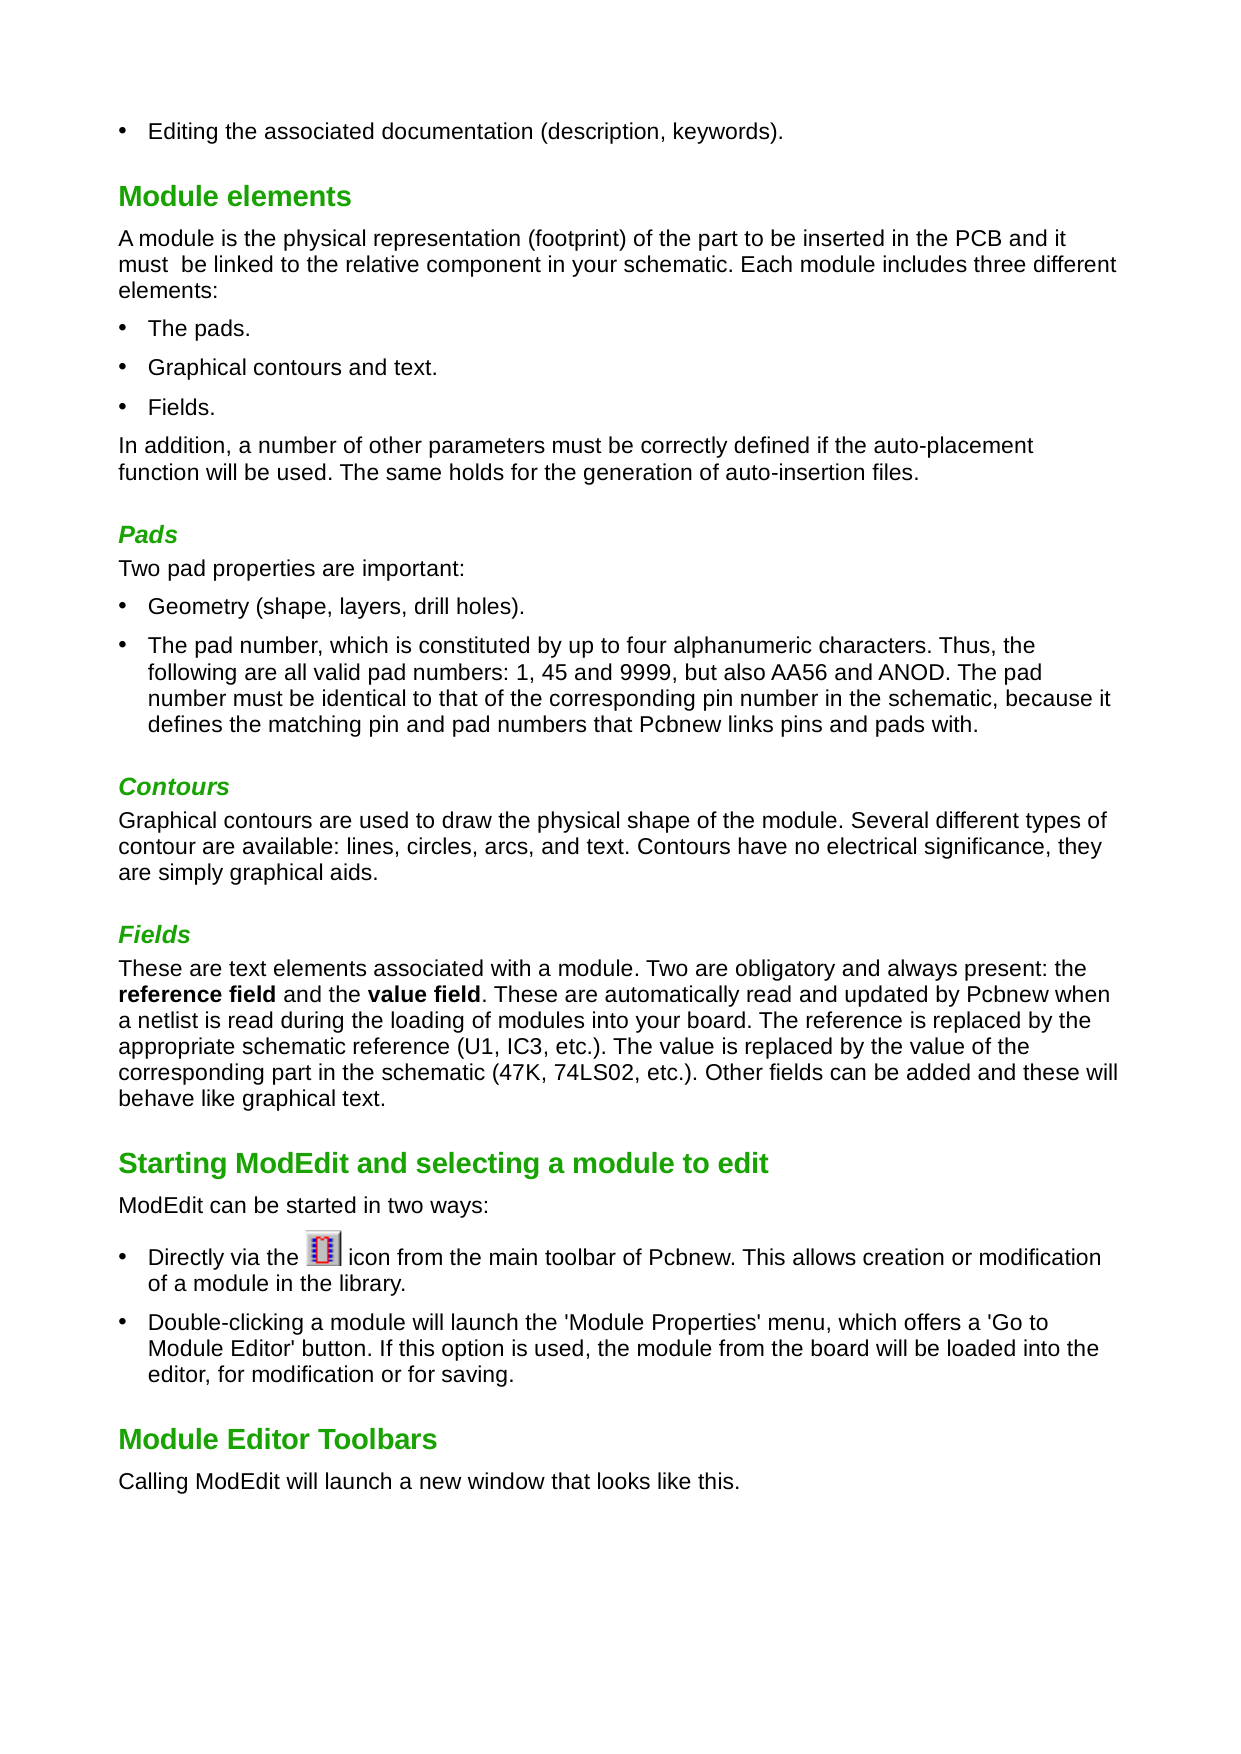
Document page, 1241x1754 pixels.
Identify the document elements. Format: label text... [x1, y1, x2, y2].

subtitle Module Editor Toolbars [118, 1423, 1122, 1456]
subtitle Contours [118, 773, 1122, 801]
list The pads. [118, 316, 1122, 342]
text Calling ModEdit will launch a new window that looks like this. [118, 1468, 1122, 1494]
text A module is the physical representation (footprint) of the part to be inserted in the PCB and it must be linked to the relative component in your schematic. Each module includes three different elements: [118, 225, 1122, 303]
text In addition, a number of other parameters must be correctly defined if the auto-placement function will be used. The same holds for the generation of auto-insertion files. [118, 433, 1122, 485]
list Directly via the icon from the main toolbar of Pcbnew. This allows creation or modification of a module in the library. [118, 1231, 1122, 1297]
list The pad number, which is constituted by up to four alphanumeric characters. Thus, the following are all valid pad numbers: 1, 45 and 9999, but also AA56 and ANOD. The pad number must be identical to that of the corresponding pin number in the schematic, because it defines the matching pin and pad numbers that Pcbnew links pins and pads with. [118, 633, 1122, 737]
subtitle Pads [118, 521, 1122, 548]
list Graphical contours and text. [118, 355, 1122, 381]
text These are text elements associated with a module. Two are obligatory and always present: the reference field and the value field. These are automatically read and updated by Pcbnew when a netlist is read during the loading of modules into your board. The reference is replaced by the appropriate schematic reference (U1, IC3, etc.). The value is replaced by the value of the corresponding part in the schematic (47K, 74LS02, etc.). Other fields can be added and these will behave like graphical text. [118, 955, 1122, 1112]
subtitle Starting ModEdit and selecting a module to edit [118, 1147, 1122, 1180]
subtitle Module elements [118, 180, 1122, 213]
text Graphical contours are used to draw the physical shape of the module. Several different types of contour are available: lines, circles, arcs, and text. Contours have no electrical significance, they are simply graphical aids. [118, 807, 1122, 885]
subtitle Fields [118, 921, 1122, 949]
list Double-clicking a module will launch the 'Module Properties' menu, which offers a 'Go to Module Editor' button. If this option is used, the module from the board will be loaded into the editor, for modification or for saving. [118, 1309, 1122, 1388]
text Two pad properties are important: [118, 555, 1122, 581]
list Geometry (shape, layers, drill holes). [118, 593, 1122, 620]
list Fields. [118, 394, 1122, 420]
list Editing the associated documentation (description, keywords). [118, 118, 1122, 145]
text ModEdit can be started in two ways: [118, 1192, 1122, 1218]
